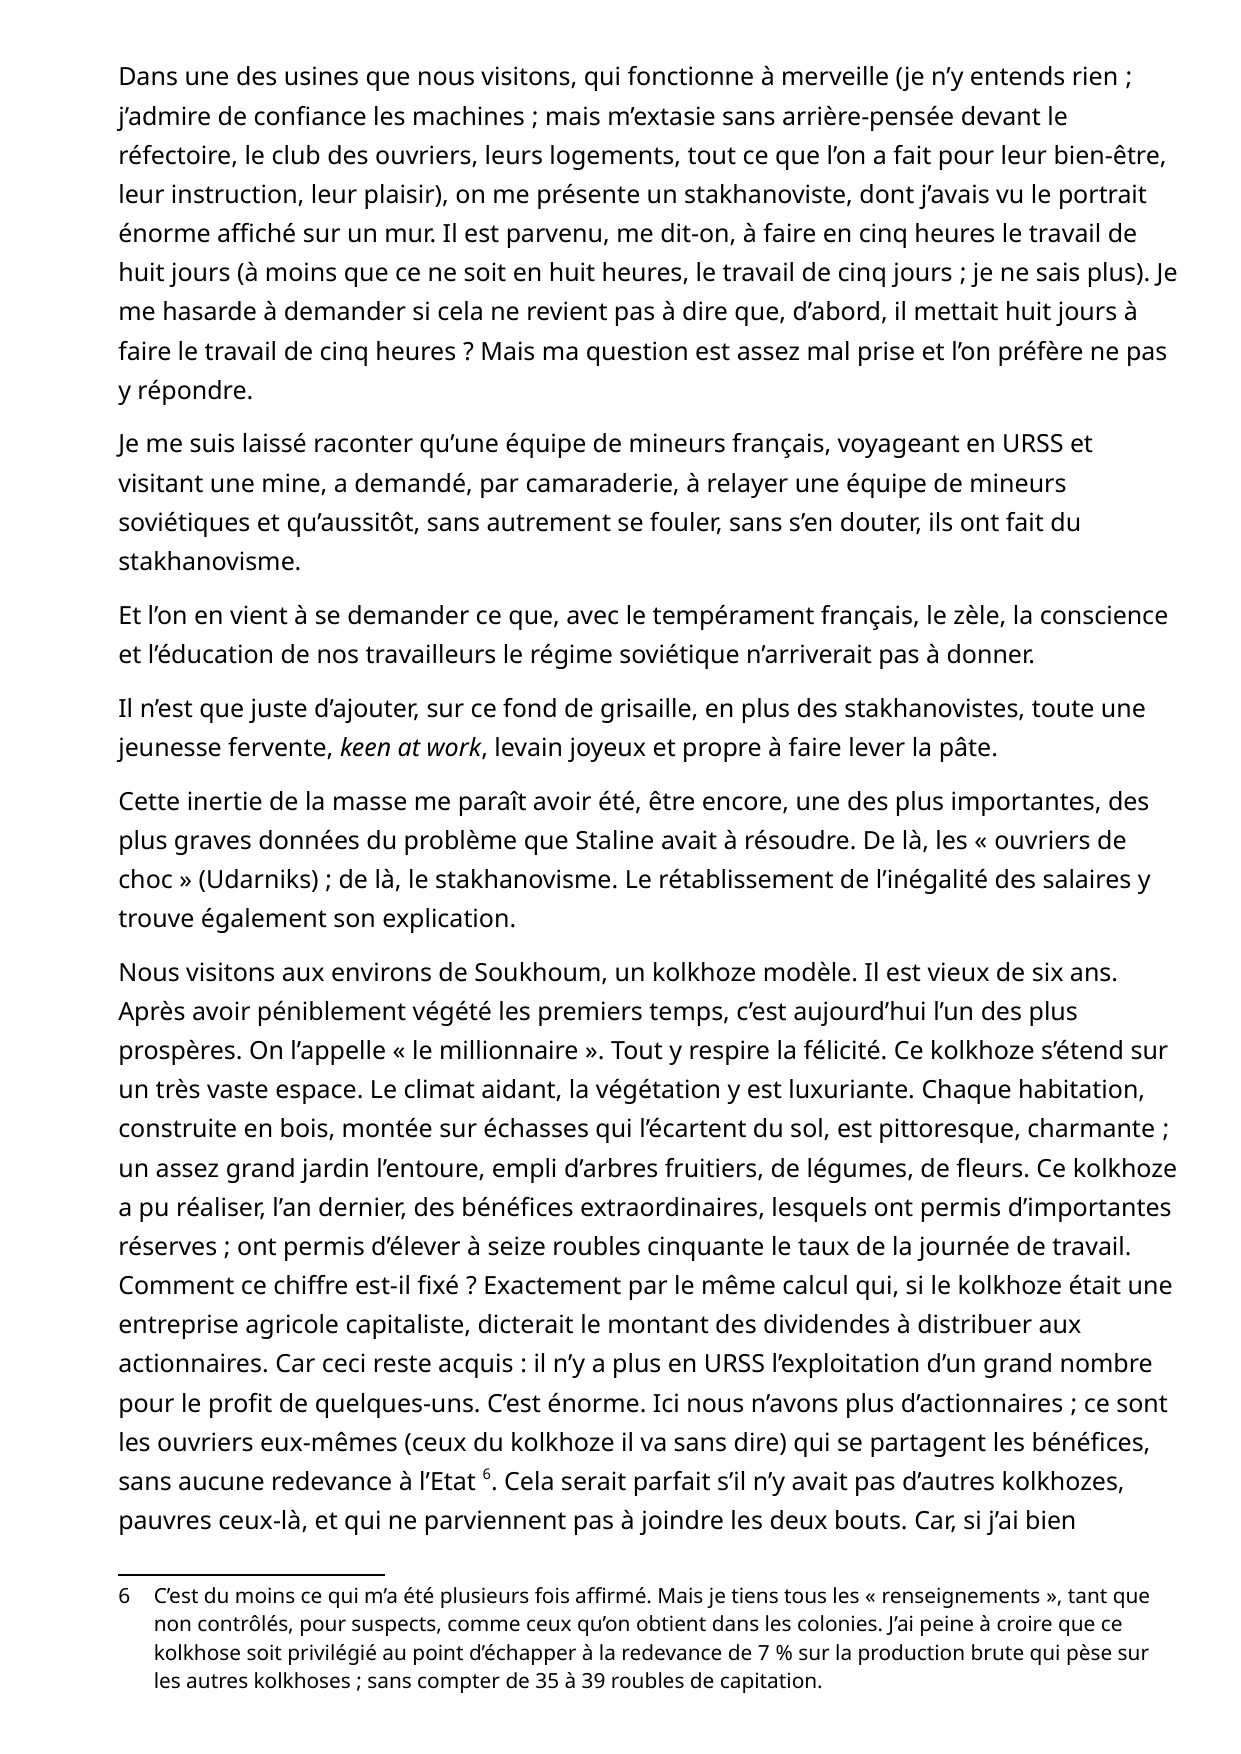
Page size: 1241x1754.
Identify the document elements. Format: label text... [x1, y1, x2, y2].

text Cette inertie de la masse me paraît avoir été, être encore, une des plus importantes, des plus graves données du problème que Staline avait à résoudre. De là, les « ouvriers de choc » (Udarniks) ; de là, le stakhanovisme. Le rétablissement de l’inégalité des salaires y trouve également son explication. [118, 783, 1181, 935]
text C’est du moins ce qui m’a été plusieurs fois affirmé. Mais je tiens tous les « renseignements », tant que non contrôlés, pour suspects, comme ceux qu’on obtient dans les colonies. J’ai peine à croire que ce kolkhose soit privilégié au point d’échapper à la redevance de 7 % sur la production brute qui pèse sur les autres kolkhoses ; sans compter de 35 à 39 roubles de capitation. [118, 1581, 1181, 1695]
text Et l’on en vient à se demander ce que, avec le tempérament français, le zèle, la conscience et l’éducation de nos travailleurs le régime soviétique n’arriverait pas à donner. [118, 597, 1181, 671]
text Nous visitons aux environs de Soukhoum, un kolkhoze modèle. Il est vieux de six ans. Après avoir péniblement végété les premiers temps, c’est aujourd’hui l’un des plus prospères. On l’appelle « le millionnaire ». Tout y respire la félicité. Ce kolkhoze s’étend sur un très vaste espace. Le climat aidant, la végétation y est luxuriante. Chaque habitation, construite en bois, montée sur échasses qui l’écartent du sol, est pittoresque, charmante ; un assez grand jardin l’entoure, empli d’arbres fruitiers, de légumes, de fleurs. Ce kolkhoze a pu réaliser, l’an dernier, des bénéfices extraordinaires, lesquels ont permis d’importantes réserves ; ont permis d’élever à seize roubles cinquante le taux de la journée de travail. Comment ce chiffre est-il fixé ? Exactement par le même calcul qui, si le kolkhoze était une entreprise agricole capitaliste, dicterait le montant des dividendes à distribuer aux actionnaires. Car ceci reste acquis : il n’y a plus en URSS l’exploitation d’un grand nombre pour le profit de quelques-uns. C’est énorme. Ici nous n’avons plus d’actionnaires ; ce sont les ouvriers eux-mêmes (ceux du kolkhoze il va sans dire) qui se partagent les bénéfices, sans aucune redevance à l’Etat . Cela serait parfait s’il n’y avait pas d’autres kolkhozes, pauvres ceux-là, et qui ne parviennent pas à joindre les deux bouts. Car, si j’ai bien [118, 954, 1181, 1537]
text Dans une des usines que nous visitons, qui fonctionne à merveille (je n’y entends rien ; j’admire de confiance les machines ; mais m’extasie sans arrière-pensée devant le réfectoire, le club des ouvriers, leurs logements, tout ce que l’on a fait pour leur bien-être, leur instruction, leur plaisir), on me présente un stakhanoviste, dont j’avais vu le portrait énorme affiché sur un mur. Il est parvenu, me dit-on, à faire en cinq heures le travail de huit jours (à moins que ce ne soit en huit heures, le travail de cinq jours ; je ne sais plus). Je me hasarde à demander si cela ne revient pas à dire que, d’abord, il mettait huit jours à faire le travail de cinq heures ? Mais ma question est assez mal prise et l’on préfère ne pas y répondre. [118, 59, 1181, 406]
text Je me suis laissé raconter qu’une équipe de mineurs français, voyageant en URSS et visitant une mine, a demandé, par camaraderie, à relayer une équipe de mineurs soviétiques et qu’aussitôt, sans autrement se fouler, sans s’en douter, ils ont fait du stakhanovisme. [118, 426, 1181, 578]
text Il n’est que juste d’ajouter, sur ce fond de grisaille, en plus des stakhanovistes, toute une jeunesse fervente, keen at work, levain joyeux et propre à faire lever la pâte. [118, 690, 1181, 763]
